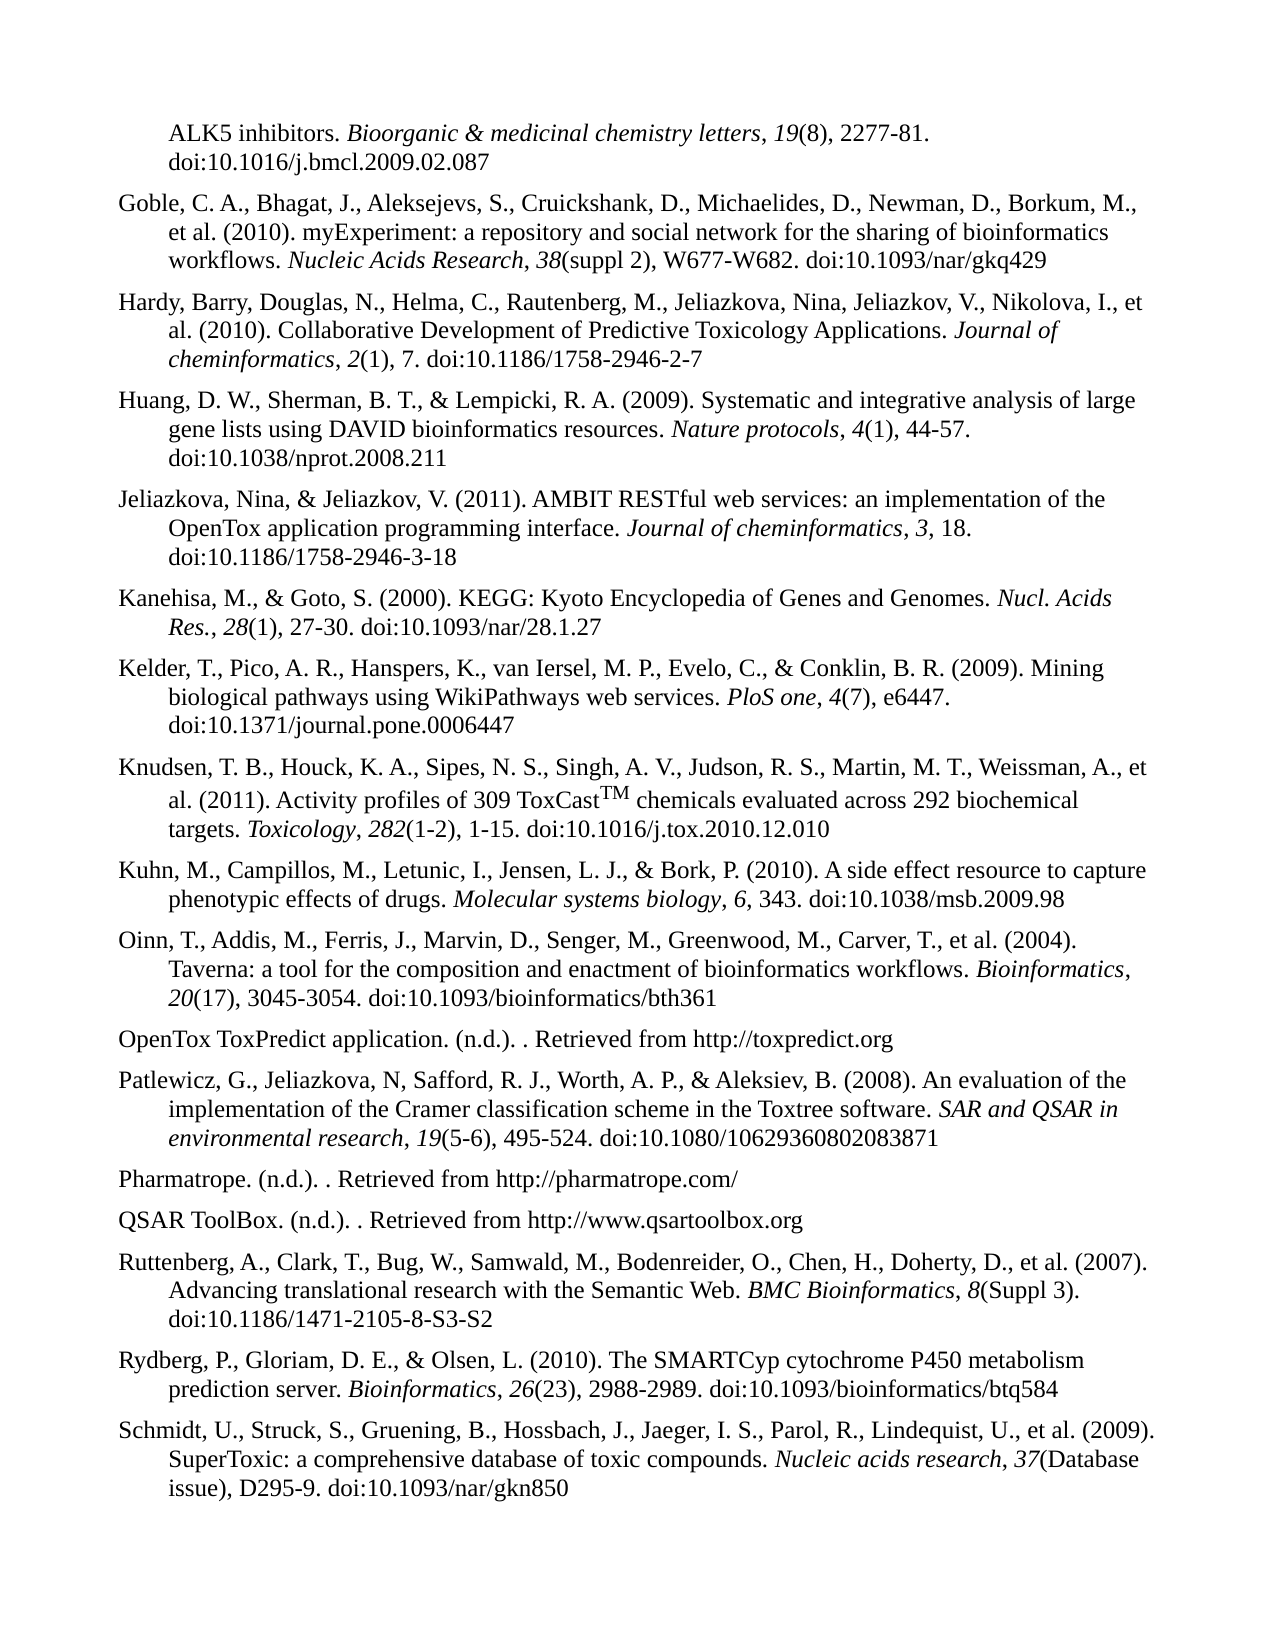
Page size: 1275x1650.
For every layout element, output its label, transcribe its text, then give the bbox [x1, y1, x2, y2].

text Kelder, T., Pico, A. R., Hanspers, K., van Iersel, M. P., Evelo, C., & Conklin, B. R. (2009). Mining biological pathways using WikiPathways web services. PloS one, 4(7), e6447. doi:10.1371/journal.pone.0006447 [118, 653, 1157, 739]
text Kuhn, M., Campillos, M., Letunic, I., Jensen, L. J., & Bork, P. (2010). A side effect resource to capture phenotypic effects of drugs. Molecular systems biology, 6, 343. doi:10.1038/msb.2009.98 [118, 855, 1157, 913]
text Oinn, T., Addis, M., Ferris, J., Marvin, D., Senger, M., Greenwood, M., Carver, T., et al. (2004). Taverna: a tool for the composition and enactment of bioinformatics workflows. Bioinformatics, 20(17), 3045-3054. doi:10.1093/bioinformatics/bth361 [118, 925, 1157, 1012]
text Pharmatrope. (n.d.). . Retrieved from http://pharmatrope.com/ [118, 1164, 1157, 1193]
text OpenTox ToxPredict application. (n.d.). . Retrieved from http://toxpredict.org [118, 1024, 1157, 1053]
text Jeliazkova, Nina, & Jeliazkov, V. (2011). AMBIT RESTful web services: an implementation of the OpenTox application programming interface. Journal of cheminformatics, 3, 18. doi:10.1186/1758-2946-3-18 [118, 484, 1157, 571]
text QSAR ToolBox. (n.d.). . Retrieved from http://www.qsartoolbox.org [118, 1205, 1157, 1234]
text Goble, C. A., Bhagat, J., Aleksejevs, S., Cruickshank, D., Michaelides, D., Newman, D., Borkum, M., et al. (2010). myExperiment: a repository and social network for the sharing of bioinformatics workflows. Nucleic Acids Research, 38(suppl 2), W677-W682. doi:10.1093/nar/gkq429 [118, 188, 1157, 274]
text Knudsen, T. B., Houck, K. A., Sipes, N. S., Singh, A. V., Judson, R. S., Martin, M. T., Weissman, A., et al. (2011). Activity profiles of 309 ToxCastTM chemicals evaluated across 292 biochemical targets. Toxicology, 282(1-2), 1-15. doi:10.1016/j.tox.2010.12.010 [118, 752, 1157, 843]
text Ruttenberg, A., Clark, T., Bug, W., Samwald, M., Bodenreider, O., Chen, H., Doherty, D., et al. (2007). Advancing translational research with the Semantic Web. BMC Bioinformatics, 8(Suppl 3). doi:10.1186/1471-2105-8-S3-S2 [118, 1247, 1157, 1333]
text ALK5 inhibitors. Bioorganic & medicinal chemistry letters, 19(8), 2277-81. doi:10.1016/j.bmcl.2009.02.087 [118, 118, 1157, 176]
text Hardy, Barry, Douglas, N., Helma, C., Rautenberg, M., Jeliazkova, Nina, Jeliazkov, V., Nikolova, I., et al. (2010). Collaborative Development of Predictive Toxicology Applications. Journal of cheminformatics, 2(1), 7. doi:10.1186/1758-2946-2-7 [118, 287, 1157, 373]
text Kanehisa, M., & Goto, S. (2000). KEGG: Kyoto Encyclopedia of Genes and Genomes. Nucl. Acids Res., 28(1), 27-30. doi:10.1093/nar/28.1.27 [118, 583, 1157, 641]
text Huang, D. W., Sherman, B. T., & Lempicki, R. A. (2009). Systematic and integrative analysis of large gene lists using DAVID bioinformatics resources. Nature protocols, 4(1), 44-57. doi:10.1038/nprot.2008.211 [118, 386, 1157, 472]
text Schmidt, U., Struck, S., Gruening, B., Hossbach, J., Jaeger, I. S., Parol, R., Lindequist, U., et al. (2009). SuperToxic: a comprehensive database of toxic compounds. Nucleic acids research, 37(Database issue), D295-9. doi:10.1093/nar/gkn850 [118, 1415, 1157, 1502]
text Patlewicz, G., Jeliazkova, N, Safford, R. J., Worth, A. P., & Aleksiev, B. (2008). An evaluation of the implementation of the Cramer classification scheme in the Toxtree software. SAR and QSAR in environmental research, 19(5-6), 495-524. doi:10.1080/10629360802083871 [118, 1065, 1157, 1152]
text Rydberg, P., Gloriam, D. E., & Olsen, L. (2010). The SMARTCyp cytochrome P450 metabolism prediction server. Bioinformatics, 26(23), 2988-2989. doi:10.1093/bioinformatics/btq584 [118, 1345, 1157, 1403]
